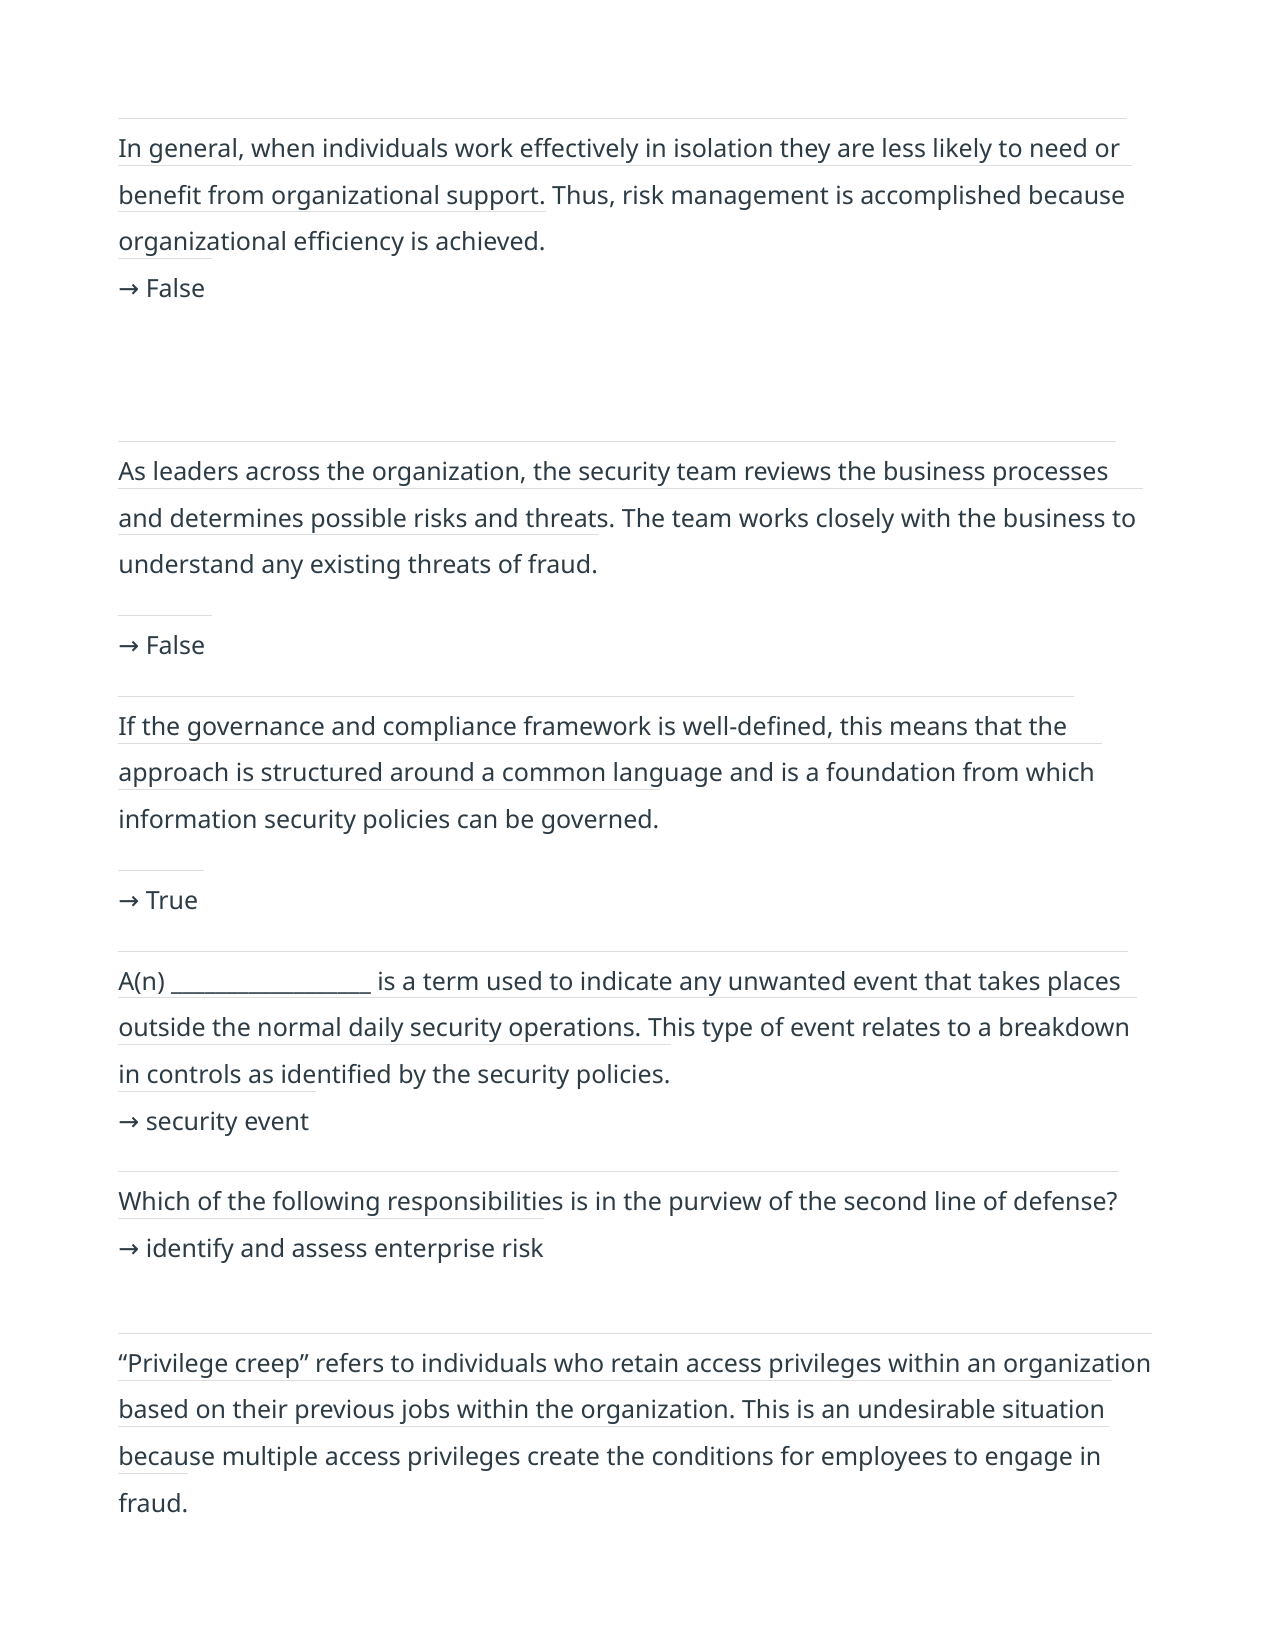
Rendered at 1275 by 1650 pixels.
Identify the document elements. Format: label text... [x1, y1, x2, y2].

text “Privilege creep” refers to individuals who retain access privileges within an organization based on their previous jobs within the organization. This is an undesirable situation because multiple access privileges create the conditions for employees to engage in fraud. [118, 1333, 1157, 1519]
text In general, when individuals work effectively in isolation they are less likely to need or benefit from organizational support. Thus, risk management is accomplished because organizational efficiency is achieved. [118, 118, 1157, 258]
text A(n) __________________ is a term used to indicate any unwanted event that takes places outside the normal daily security operations. This type of event relates to a breakdown in controls as identified by the security policies. [118, 951, 1157, 1091]
text As leaders across the organization, the security team reviews the business processes and determines possible risks and threats. The team works closely with the business to understand any existing threats of fraud. [118, 441, 1157, 581]
text → security event [118, 1091, 1157, 1137]
text → True [118, 870, 1157, 917]
text Which of the following responsibilities is in the purview of the second line of defense? [118, 1171, 1157, 1218]
text If the governance and compliance framework is well-defined, this means that the approach is structured around a common language and is a foundation from which information security policies can be governed. [118, 696, 1157, 836]
text → identify and assess enterprise risk [118, 1218, 1157, 1265]
text → False [118, 258, 1157, 305]
text → False [118, 615, 1157, 662]
